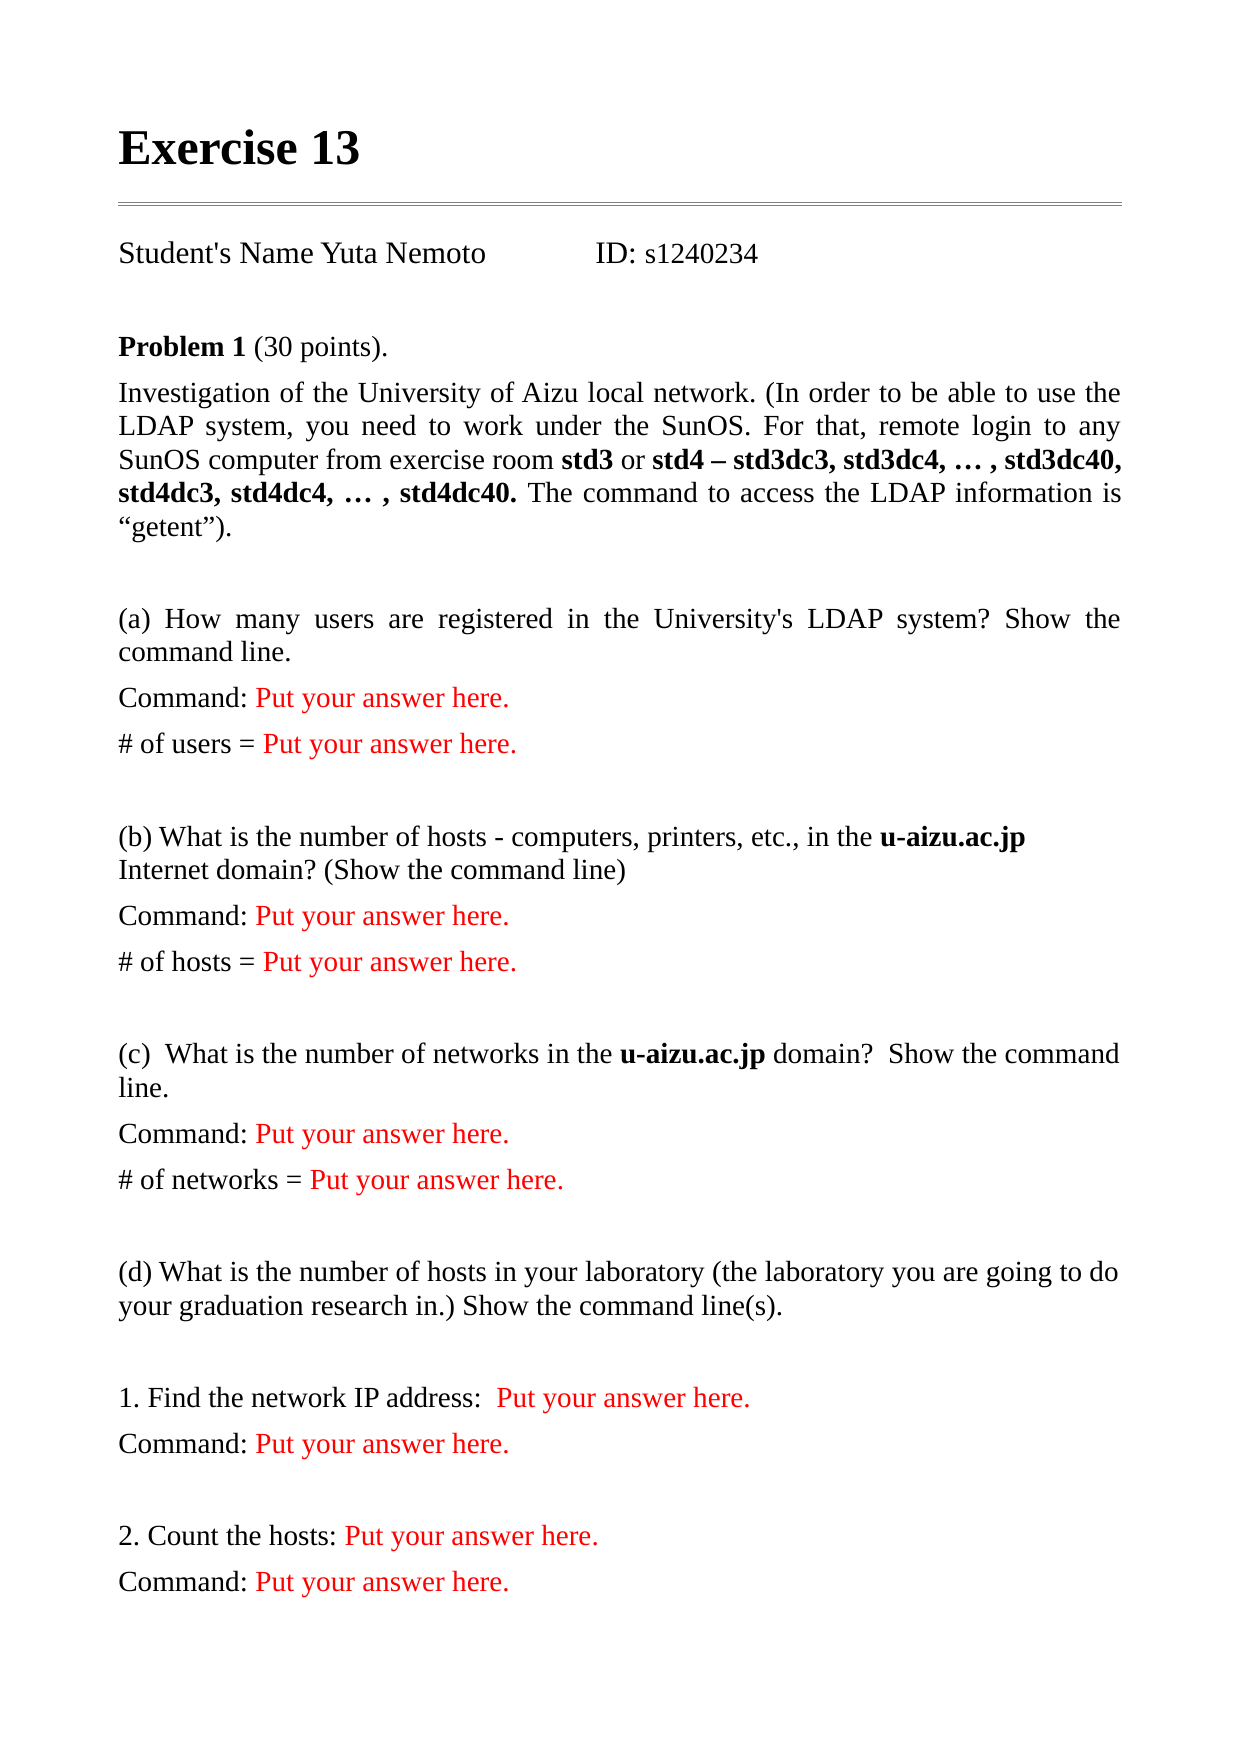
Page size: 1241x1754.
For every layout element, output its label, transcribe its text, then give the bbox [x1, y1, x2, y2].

text Exercise 13 [118, 118, 1122, 176]
text Problem 1 (30 points). [118, 329, 1122, 362]
text # of networks = Put your answer here. [118, 1162, 1122, 1196]
text # of users = Put your answer here. [118, 727, 1122, 760]
text (a) How many users are registered in the University's LDAP system? Show the command line. [118, 601, 1122, 668]
text 2. Count the hosts: Put your answer here. [118, 1518, 1122, 1551]
text # of hosts = Put your answer here. [118, 944, 1122, 978]
text Command: Put your answer here. [118, 898, 1122, 932]
text (d) What is the number of hosts in your laboratory (the laboratory you are going to do your graduation research in.) Show the command line(s). [118, 1254, 1122, 1321]
text Command: Put your answer here. [118, 1426, 1122, 1459]
text 1. Find the network IP address: Put your answer here. [118, 1380, 1122, 1413]
text Command: Put your answer here. [118, 1564, 1122, 1597]
text Command: Put your answer here. [118, 681, 1122, 714]
text Command: Put your answer here. [118, 1116, 1122, 1149]
text Investigation of the University of Aizu local network. (In order to be able to use the LDAP system, you need to work under the SunOS. For that, remote login to any SunOS computer from exercise room std3 or std4 – std3dc3, std3dc4, … , std3dc40, std4dc3, std4dc4, … , std4dc40. The command to access the LDAP information is “getent”). [118, 375, 1122, 542]
text (b) What is the number of hosts - computers, printers, etc., in the u-aizu.ac.jp Internet domain? (Show the command line) [118, 819, 1122, 886]
text (c) What is the number of networks in the u-aizu.ac.jp domain? Show the command line. [118, 1036, 1122, 1103]
text Student's Name Yuta Nemoto ID: s1240234 [118, 234, 1122, 270]
